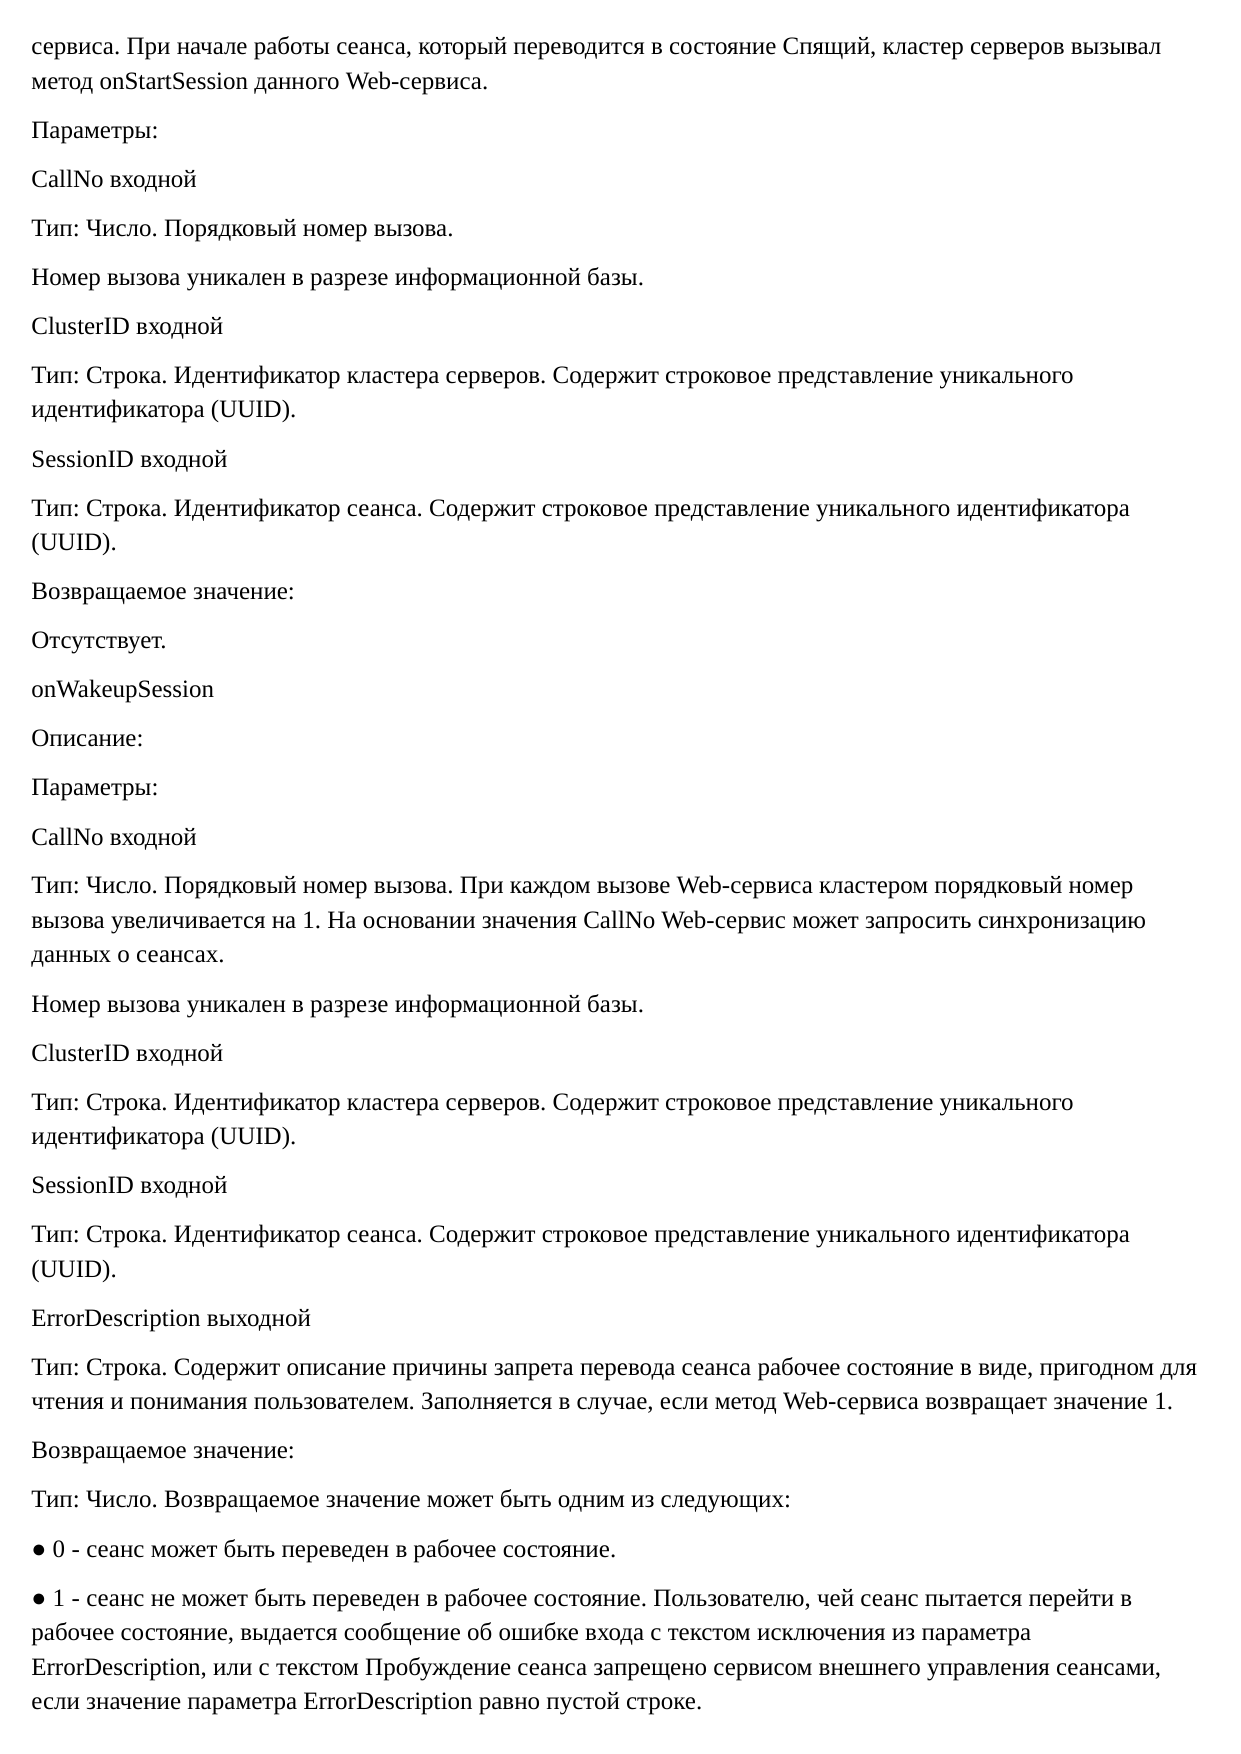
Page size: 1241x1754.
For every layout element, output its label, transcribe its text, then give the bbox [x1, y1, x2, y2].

text Тип: Строка. Идентификатор кластера серверов. Содержит строковое представление уникального идентификатора (UUID). [31, 1087, 1212, 1150]
text ClusterID входной [31, 1038, 1212, 1066]
text Тип: Число. Порядковый номер вызова. [31, 213, 1212, 242]
text Тип: Строка. Идентификатор кластера серверов. Содержит строковое представление уникального идентификатора (UUID). [31, 360, 1212, 423]
text Параметры: [31, 772, 1212, 801]
text Возвращаемое значение: [31, 576, 1212, 605]
text Параметры: [31, 115, 1212, 143]
text Отсутствует. [31, 625, 1212, 654]
text ● 0 ‑ сеанс может быть переведен в рабочее состояние. [31, 1534, 1212, 1562]
text Возвращаемое значение: [31, 1436, 1212, 1464]
text Тип: Число. Возвращаемое значение может быть одним из следующих: [31, 1484, 1212, 1513]
text onWakeupSession [31, 674, 1212, 703]
text ErrorDescription выходной [31, 1303, 1212, 1332]
text SessionID входной [31, 1170, 1212, 1199]
text SessionID входной [31, 444, 1212, 472]
text CallNo входной [31, 164, 1212, 193]
text ClusterID входной [31, 311, 1212, 340]
text Тип: Строка. Идентификатор сеанса. Содержит строковое представление уникального идентификатора (UUID). [31, 1219, 1212, 1283]
text сервиса. При начале работы сеанса, который переводится в состояние Спящий, кластер серверов вызывал метод onStartSession данного Web-сервиса. [31, 31, 1212, 94]
text ● 1 ‑ сеанс не может быть переведен в рабочее состояние. Пользователю, чей сеанс пытается перейти в рабочее состояние, выдается сообщение об ошибке входа с текстом исключения из параметра ErrorDescription, или с текстом Пробуждение сеанса запрещено сервисом внешнего управления сеансами, если значение параметра ErrorDescription равно пустой строке. [31, 1583, 1212, 1715]
text Номер вызова уникален в разрезе информационной базы. [31, 989, 1212, 1017]
text Описание: [31, 723, 1212, 752]
text CallNo входной [31, 822, 1212, 850]
text Номер вызова уникален в разрезе информационной базы. [31, 262, 1212, 291]
text Тип: Строка. Содержит описание причины запрета перевода сеанса рабочее состояние в виде, пригодном для чтения и понимания пользователем. Заполняется в случае, если метод Web-сервиса возвращает значение 1. [31, 1352, 1212, 1415]
text Тип: Строка. Идентификатор сеанса. Содержит строковое представление уникального идентификатора (UUID). [31, 493, 1212, 556]
text Тип: Число. Порядковый номер вызова. При каждом вызове Web-сервиса кластером порядковый номер вызова увеличивается на 1. На основании значения CallNo Web-сервис может запросить синхронизацию данных о сеансах. [31, 871, 1212, 968]
